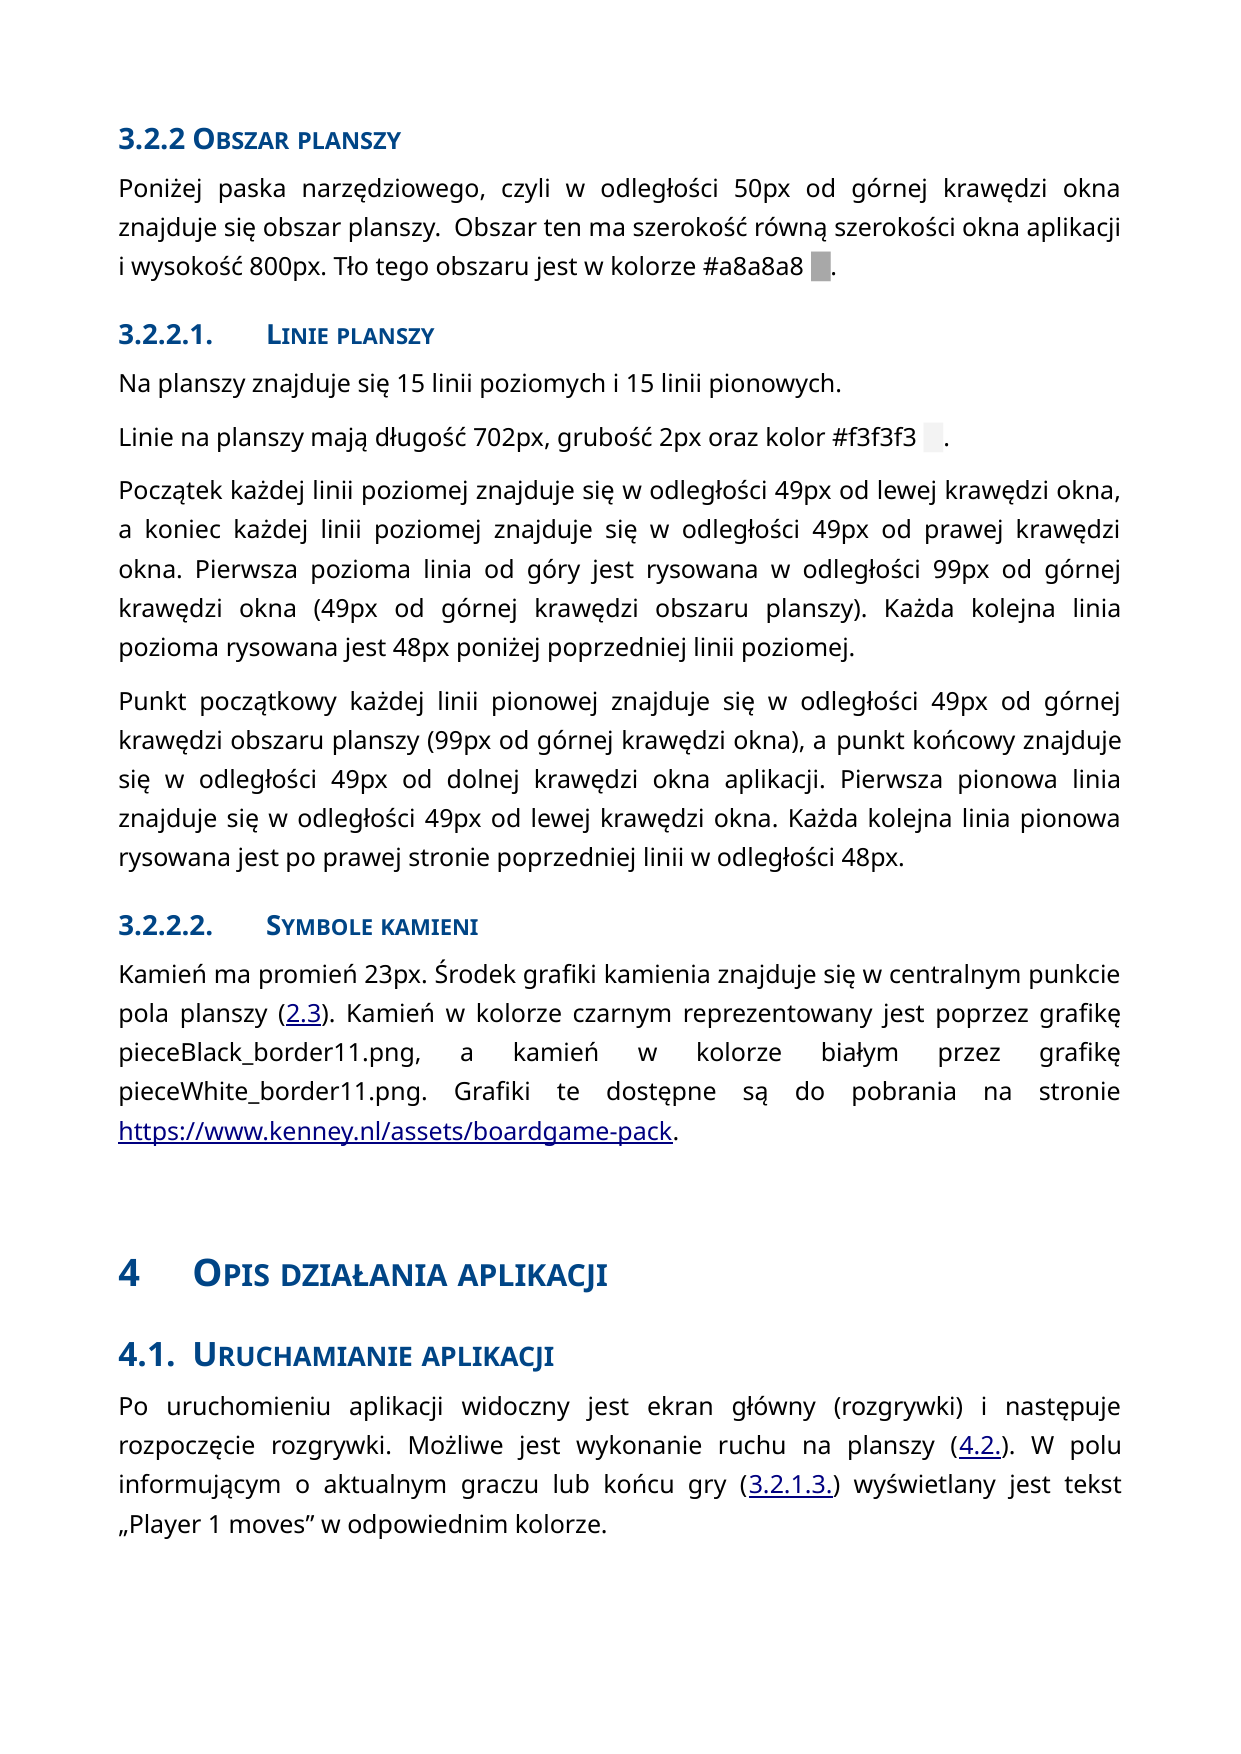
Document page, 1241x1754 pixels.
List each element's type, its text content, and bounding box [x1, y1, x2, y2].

subtitle Symbole kamieni [118, 906, 1122, 944]
subtitle Linie planszy [118, 315, 1122, 353]
text Punkt początkowy każdej linii pionowej znajduje się w odległości 49px od górnej krawędzi obszaru planszy (99px od górnej krawędzi okna), a punkt końcowy znajduje się w odległości 49px od dolnej krawędzi okna aplikacji. Pierwsza pionowa linia znajduje się w odległości 49px od lewej krawędzi okna. Każda kolejna linia pionowa rysowana jest po prawej stronie poprzedniej linii w odległości 48px. [118, 683, 1122, 874]
text Po uruchomieniu aplikacji widoczny jest ekran główny (rozgrywki) i następuje rozpoczęcie rozgrywki. Możliwe jest wykonanie ruchu na planszy (4.2.). W polu informującym o aktualnym graczu lub końcu gry (3.2.1.3.) wyświetlany jest tekst „Player 1 moves” w odpowiednim kolorze. [118, 1389, 1122, 1540]
text Poniżej paska narzędziowego, czyli w odległości 50px od górnej krawędzi okna znajduje się obszar planszy. Obszar ten ma szerokość równą szerokości okna aplikacji i wysokość 800px. Tło tego obszaru jest w kolorze #a8a8a8 █. [118, 171, 1122, 283]
subtitle Opis działania aplikacji [118, 1246, 1122, 1297]
text Kamień ma promień 23px. Środek grafiki kamienia znajduje się w centralnym punkcie pola planszy (2.3). Kamień w kolorze czarnym reprezentowany jest poprzez grafikę pieceBlack_border11.png, a kamień w kolorze białym przez grafikę pieceWhite_border11.png. Grafiki te dostępne są do pobrania na stronie https://www.kenney.nl/assets/boardgame-pack. [118, 956, 1122, 1147]
text Początek każdej linii poziomej znajduje się w odległości 49px od lewej krawędzi okna, a koniec każdej linii poziomej znajduje się w odległości 49px od prawej krawędzi okna. Pierwsza pozioma linia od góry jest rysowana w odległości 99px od górnej krawędzi okna (49px od górnej krawędzi obszaru planszy). Każda kolejna linia pozioma rysowana jest 48px poniżej poprzedniej linii poziomej. [118, 473, 1122, 664]
subtitle Uruchamianie aplikacji [118, 1331, 1122, 1376]
text Na planszy znajduje się 15 linii poziomych i 15 linii pionowych. [118, 365, 1122, 399]
text Linie na planszy mają długość 702px, grubość 2px oraz kolor #f3f3f3 █. [118, 419, 1122, 453]
subtitle Obszar planszy [118, 118, 1122, 158]
